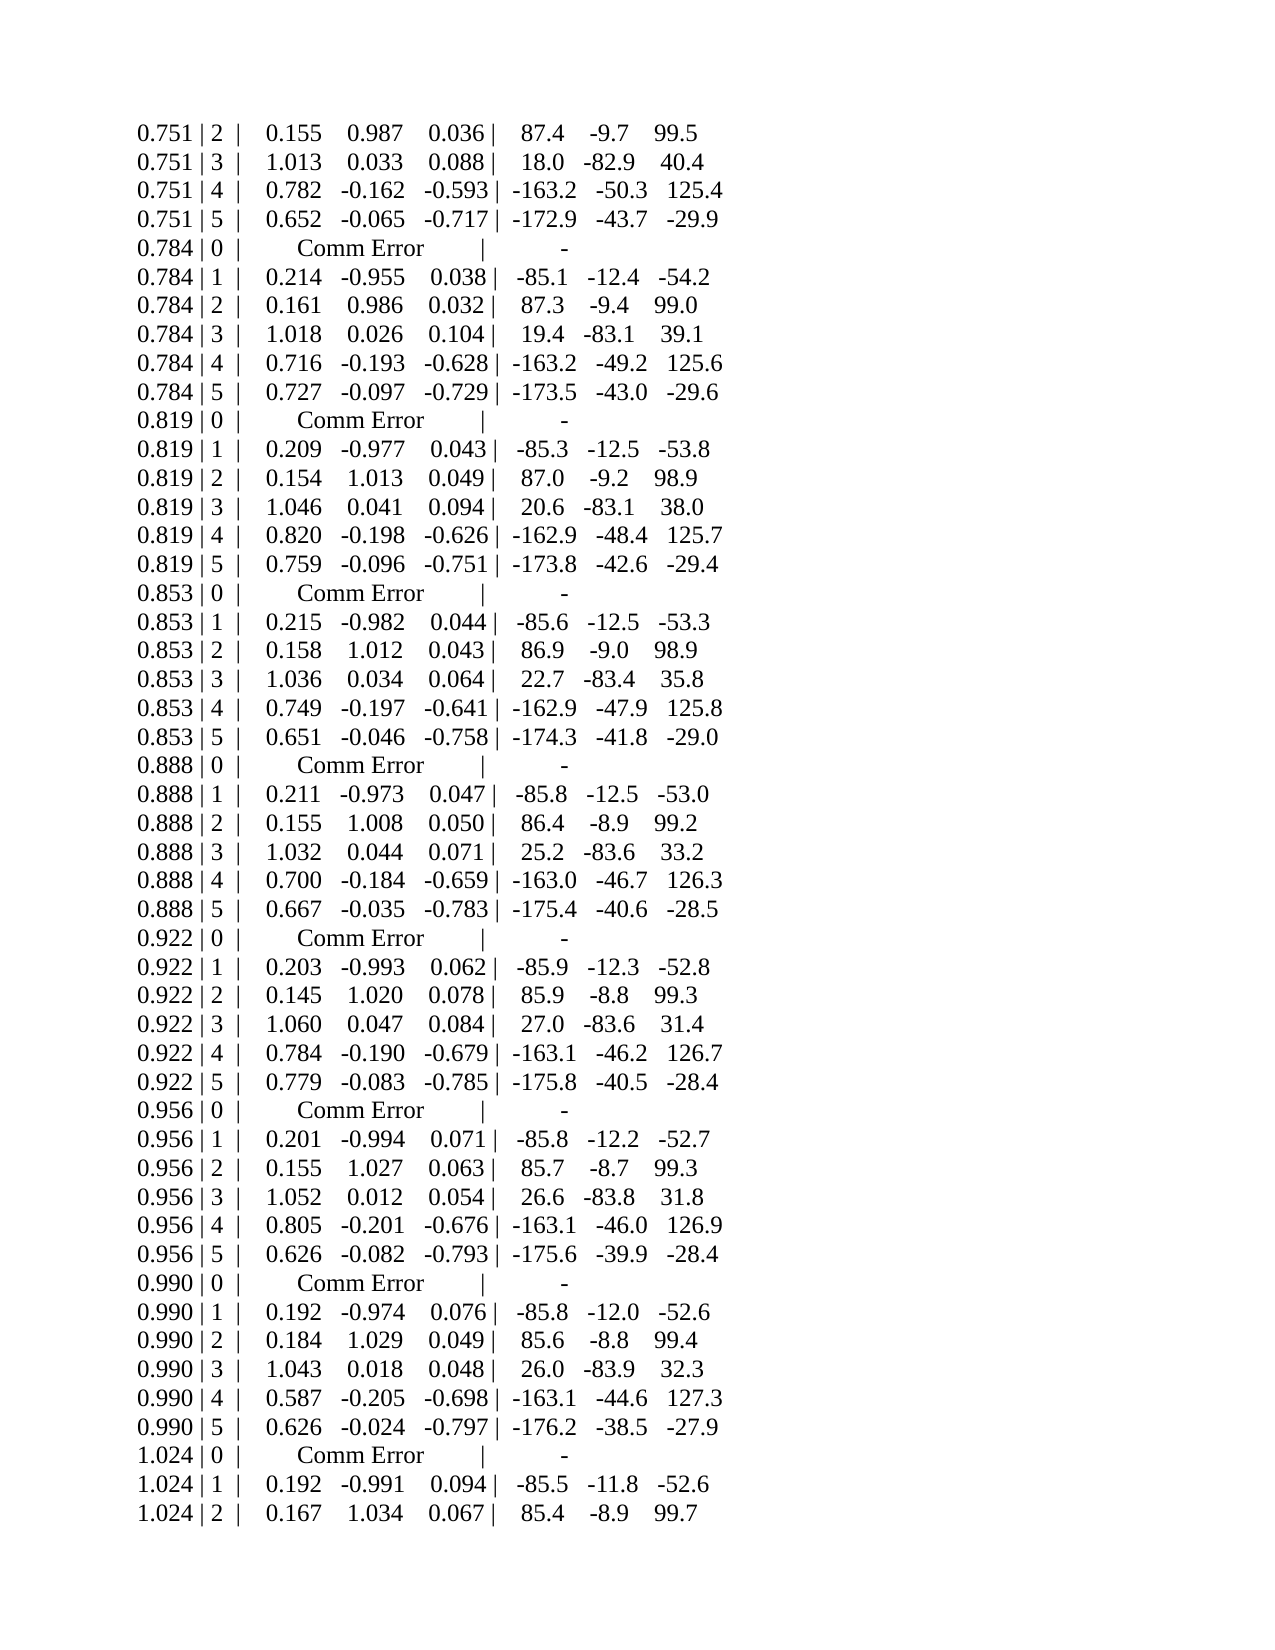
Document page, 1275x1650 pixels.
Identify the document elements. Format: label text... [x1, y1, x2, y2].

text 0.990 | 3 | 1.043 0.018 0.048 | 26.0 -83.9 32.3 [118, 1354, 1157, 1383]
text 0.956 | 0 | Comm Error | - [118, 1096, 1157, 1124]
text 0.888 | 3 | 1.032 0.044 0.071 | 25.2 -83.6 33.2 [118, 837, 1157, 866]
text 0.853 | 2 | 0.158 1.012 0.043 | 86.9 -9.0 98.9 [118, 636, 1157, 664]
text 0.751 | 2 | 0.155 0.987 0.036 | 87.4 -9.7 99.5 [118, 118, 1157, 147]
text 0.888 | 1 | 0.211 -0.973 0.047 | -85.8 -12.5 -53.0 [118, 779, 1157, 808]
text 0.853 | 4 | 0.749 -0.197 -0.641 | -162.9 -47.9 125.8 [118, 693, 1157, 722]
text 0.784 | 4 | 0.716 -0.193 -0.628 | -163.2 -49.2 125.6 [118, 348, 1157, 377]
text 0.922 | 1 | 0.203 -0.993 0.062 | -85.9 -12.3 -52.8 [118, 952, 1157, 981]
text 0.888 | 5 | 0.667 -0.035 -0.783 | -175.4 -40.6 -28.5 [118, 894, 1157, 923]
text 0.853 | 5 | 0.651 -0.046 -0.758 | -174.3 -41.8 -29.0 [118, 722, 1157, 751]
text 0.853 | 0 | Comm Error | - [118, 578, 1157, 607]
text 0.819 | 1 | 0.209 -0.977 0.043 | -85.3 -12.5 -53.8 [118, 434, 1157, 463]
text 1.024 | 0 | Comm Error | - [118, 1441, 1157, 1469]
text 0.956 | 1 | 0.201 -0.994 0.071 | -85.8 -12.2 -52.7 [118, 1124, 1157, 1153]
text 0.819 | 0 | Comm Error | - [118, 406, 1157, 434]
text 0.990 | 4 | 0.587 -0.205 -0.698 | -163.1 -44.6 127.3 [118, 1383, 1157, 1412]
text 0.784 | 5 | 0.727 -0.097 -0.729 | -173.5 -43.0 -29.6 [118, 377, 1157, 406]
text 0.751 | 3 | 1.013 0.033 0.088 | 18.0 -82.9 40.4 [118, 147, 1157, 176]
text 0.888 | 0 | Comm Error | - [118, 751, 1157, 779]
text 0.888 | 2 | 0.155 1.008 0.050 | 86.4 -8.9 99.2 [118, 808, 1157, 837]
text 0.922 | 4 | 0.784 -0.190 -0.679 | -163.1 -46.2 126.7 [118, 1038, 1157, 1067]
text 0.784 | 3 | 1.018 0.026 0.104 | 19.4 -83.1 39.1 [118, 319, 1157, 348]
text 0.853 | 3 | 1.036 0.034 0.064 | 22.7 -83.4 35.8 [118, 664, 1157, 693]
text 1.024 | 2 | 0.167 1.034 0.067 | 85.4 -8.9 99.7 [118, 1498, 1157, 1527]
text 0.819 | 5 | 0.759 -0.096 -0.751 | -173.8 -42.6 -29.4 [118, 549, 1157, 578]
text 0.922 | 0 | Comm Error | - [118, 923, 1157, 952]
text 0.956 | 3 | 1.052 0.012 0.054 | 26.6 -83.8 31.8 [118, 1182, 1157, 1211]
text 0.784 | 0 | Comm Error | - [118, 233, 1157, 262]
text 0.922 | 2 | 0.145 1.020 0.078 | 85.9 -8.8 99.3 [118, 981, 1157, 1009]
text 0.922 | 3 | 1.060 0.047 0.084 | 27.0 -83.6 31.4 [118, 1009, 1157, 1038]
text 0.990 | 2 | 0.184 1.029 0.049 | 85.6 -8.8 99.4 [118, 1326, 1157, 1354]
text 0.956 | 5 | 0.626 -0.082 -0.793 | -175.6 -39.9 -28.4 [118, 1239, 1157, 1268]
text 0.853 | 1 | 0.215 -0.982 0.044 | -85.6 -12.5 -53.3 [118, 607, 1157, 636]
text 0.784 | 1 | 0.214 -0.955 0.038 | -85.1 -12.4 -54.2 [118, 262, 1157, 291]
text 0.956 | 4 | 0.805 -0.201 -0.676 | -163.1 -46.0 126.9 [118, 1211, 1157, 1239]
text 0.990 | 0 | Comm Error | - [118, 1268, 1157, 1297]
text 0.956 | 2 | 0.155 1.027 0.063 | 85.7 -8.7 99.3 [118, 1153, 1157, 1182]
text 0.819 | 3 | 1.046 0.041 0.094 | 20.6 -83.1 38.0 [118, 492, 1157, 521]
text 0.990 | 1 | 0.192 -0.974 0.076 | -85.8 -12.0 -52.6 [118, 1297, 1157, 1326]
text 0.922 | 5 | 0.779 -0.083 -0.785 | -175.8 -40.5 -28.4 [118, 1067, 1157, 1096]
text 0.990 | 5 | 0.626 -0.024 -0.797 | -176.2 -38.5 -27.9 [118, 1412, 1157, 1441]
text 0.819 | 4 | 0.820 -0.198 -0.626 | -162.9 -48.4 125.7 [118, 521, 1157, 549]
text 0.784 | 2 | 0.161 0.986 0.032 | 87.3 -9.4 99.0 [118, 291, 1157, 319]
text 0.819 | 2 | 0.154 1.013 0.049 | 87.0 -9.2 98.9 [118, 463, 1157, 492]
text 1.024 | 1 | 0.192 -0.991 0.094 | -85.5 -11.8 -52.6 [118, 1469, 1157, 1498]
text 0.751 | 5 | 0.652 -0.065 -0.717 | -172.9 -43.7 -29.9 [118, 204, 1157, 233]
text 0.751 | 4 | 0.782 -0.162 -0.593 | -163.2 -50.3 125.4 [118, 176, 1157, 204]
text 0.888 | 4 | 0.700 -0.184 -0.659 | -163.0 -46.7 126.3 [118, 866, 1157, 894]
